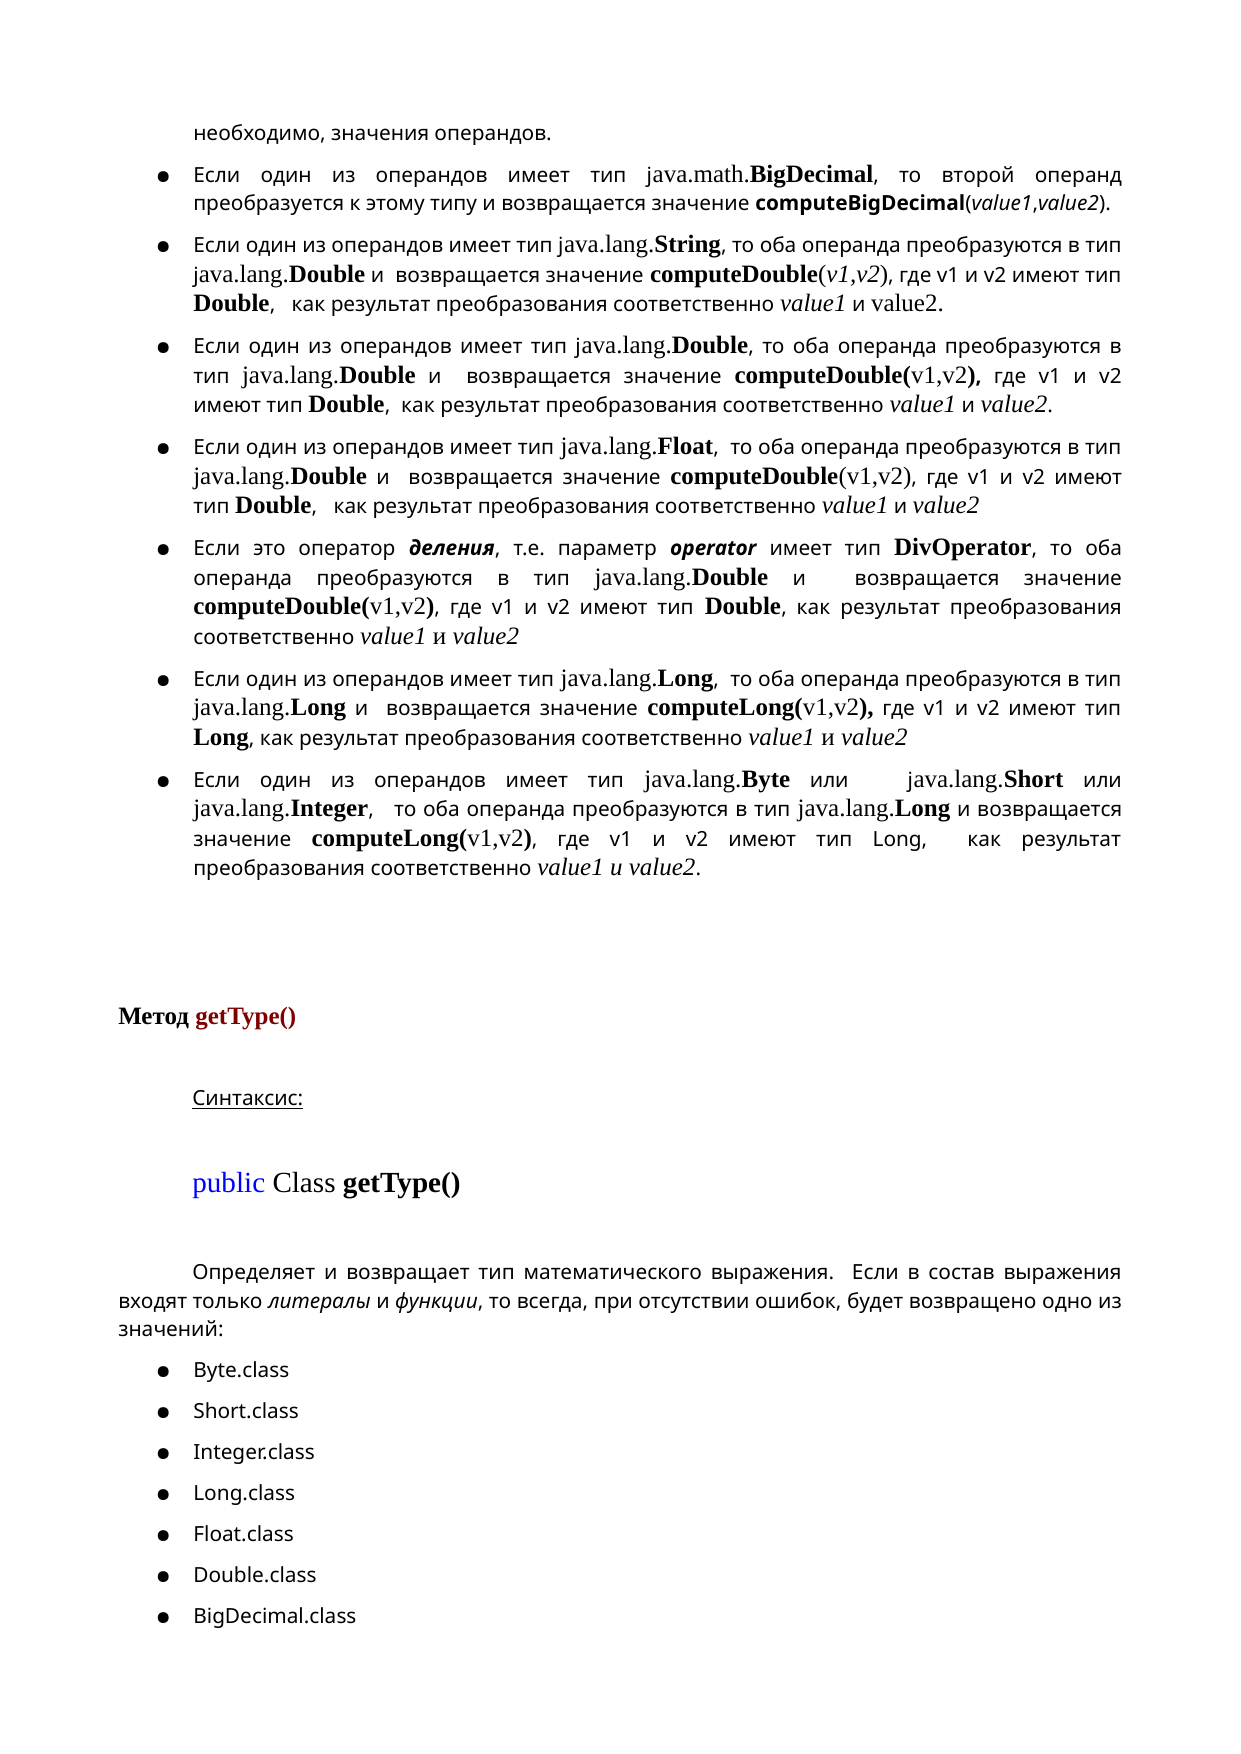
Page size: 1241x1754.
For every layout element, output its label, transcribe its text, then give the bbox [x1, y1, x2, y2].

list Если один из операндов имеет тип java.lang.Long, то оба операнда преобразуются в тип java.lang.Long и возвращается значение computeLong(v1,v2), где v1 и v2 имеют тип Long, как результат преобразования соответственно value1 и value2 [156, 663, 1122, 751]
list Если один из операндов имеет тип java.lang.Float, то оба операнда преобразуются в тип java.lang.Double и возвращается значение computeDouble(v1,v2), где v1 и v2 имеют тип Double, как результат преобразования соответственно value1 и value2 [156, 431, 1122, 520]
text public Class getType() [118, 1165, 1122, 1199]
list Byte.class [156, 1355, 1122, 1384]
list Double.class [156, 1560, 1122, 1588]
list Long.class [156, 1478, 1122, 1506]
list BigDecimal.class [156, 1601, 1122, 1629]
subtitle Метод getType() [118, 1001, 1122, 1030]
text Синтаксис: [118, 1083, 1122, 1112]
list Если один из операндов имеет тип java.lang.String, то оба операнда преобразуются в тип java.lang.Double и возвращается значение computeDouble(v1,v2), где v1 и v2 имеют тип Double, как результат преобразования соответственно value1 и value2. [156, 229, 1122, 318]
list Integer.class [156, 1437, 1122, 1466]
list Float.class [156, 1519, 1122, 1547]
list необходимо, значения операндов. [156, 118, 1122, 147]
list Если один из операндов имеет тип java.math.BigDecimal, то второй операнд преобразуется к этому типу и возвращается значение computeBigDecimal(value1,value2). [156, 159, 1122, 217]
list Short.class [156, 1396, 1122, 1424]
text Определяет и возвращает тип математического выражения. Если в состав выражения входят только литералы и функции, то всегда, при отсутствии ошибок, будет возвращено одно из значений: [118, 1257, 1122, 1343]
list Если один из операндов имеет тип java.lang.Byte или java.lang.Short или java.lang.Integer, то оба операнда преобразуются в тип java.lang.Long и возвращается значение computeLong(v1,v2), где v1 и v2 имеют тип Long, как результат преобразования соответственно value1 и value2. [156, 764, 1122, 882]
list Если один из операндов имеет тип java.lang.Double, то оба операнда преобразуются в тип java.lang.Double и возвращается значение computeDouble(v1,v2), где v1 и v2 имеют тип Double, как результат преобразования соответственно value1 и value2. [156, 330, 1122, 419]
list Если это оператор деления, т.е. параметр operator имеет тип DivOperator, то оба операнда преобразуются в тип java.lang.Double и возвращается значение computeDouble(v1,v2), где v1 и v2 имеют тип Double, как результат преобразования соответственно value1 и value2 [156, 532, 1122, 650]
